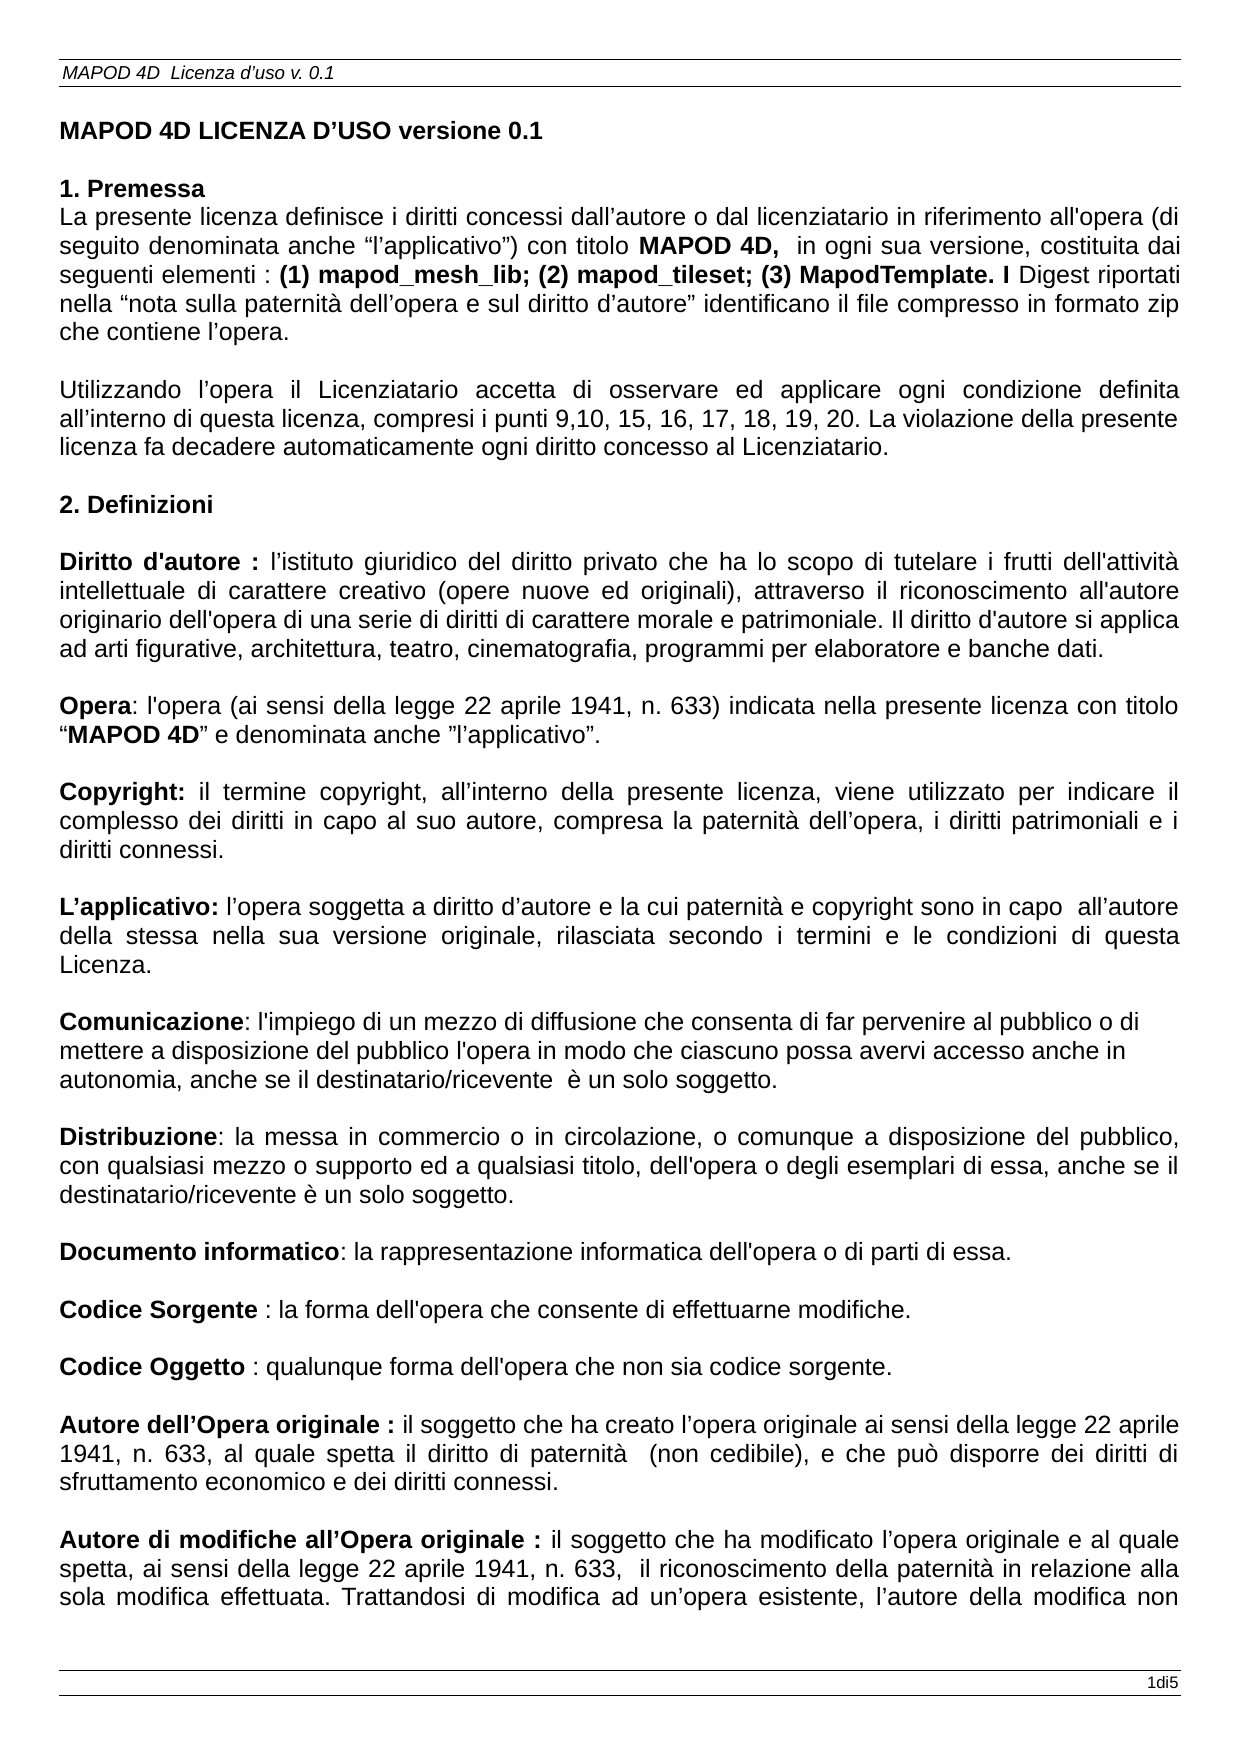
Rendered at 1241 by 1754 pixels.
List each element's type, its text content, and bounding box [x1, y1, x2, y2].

text Utilizzando l’opera il Licenziatario accetta di osservare ed applicare ogni condizione definita all’interno di questa licenza, compresi i punti 9,10, 15, 16, 17, 18, 19, 20. La violazione della presente licenza fa decadere automaticamente ogni diritto concesso al Licenziatario. [59, 375, 1181, 461]
text Comunicazione: l'impiego di un mezzo di diffusione che consenta di far pervenire al pubblico o di mettere a disposizione del pubblico l'opera in modo che ciascuno possa avervi accesso anche in autonomia, anche se il destinatario/ricevente è un solo soggetto. [59, 979, 1181, 1094]
text MAPOD 4D LICENZA D’USO versione 0.1 [59, 116, 1181, 145]
text Codice Oggetto : qualunque forma dell'opera che non sia codice sorgente. [59, 1352, 1181, 1381]
text 1. Premessa [59, 174, 1181, 202]
text L’applicativo: l’opera soggetta a diritto d’autore e la cui paternità e copyright sono in capo all’autore della stessa nella sua versione originale, rilasciata secondo i termini e le condizioni di questa Licenza. [59, 892, 1181, 979]
text Autore di modifiche all’Opera originale : il soggetto che ha modificato l’opera originale e al quale spetta, ai sensi della legge 22 aprile 1941, n. 633, il riconoscimento della paternità in relazione alla sola modifica effettuata. Trattandosi di modifica ad un’opera esistente, l’autore della modifica non [59, 1525, 1181, 1611]
text Opera: l'opera (ai sensi della legge 22 aprile 1941, n. 633) indicata nella presente licenza con titolo “MAPOD 4D” e denominata anche ”l’applicativo”. [59, 691, 1181, 749]
text Autore dell’Opera originale : il soggetto che ha creato l’opera originale ai sensi della legge 22 aprile 1941, n. 633, al quale spetta il diritto di paternità (non cedibile), e che può disporre dei diritti di sfruttamento economico e dei diritti connessi. [59, 1410, 1181, 1496]
text Documento informatico: la rappresentazione informatica dell'opera o di parti di essa. [59, 1209, 1181, 1295]
text Codice Sorgente : la forma dell'opera che consente di effettuarne modifiche. [59, 1295, 1181, 1324]
text Diritto d'autore : l’istituto giuridico del diritto privato che ha lo scopo di tutelare i frutti dell'attività intellettuale di carattere creativo (opere nuove ed originali), attraverso il riconoscimento all'autore originario dell'opera di una serie di diritti di carattere morale e patrimoniale. Il diritto d'autore si applica ad arti figurative, architettura, teatro, cinematografia, programmi per elaboratore e banche dati. [59, 547, 1181, 662]
text Copyright: il termine copyright, all’interno della presente licenza, viene utilizzato per indicare il complesso dei diritti in capo al suo autore, compresa la paternità dell’opera, i diritti patrimoniali e i diritti connessi. [59, 777, 1181, 864]
text Distribuzione: la messa in commercio o in circolazione, o comunque a disposizione del pubblico, con qualsiasi mezzo o supporto ed a qualsiasi titolo, dell'opera o degli esemplari di essa, anche se il destinatario/ricevente è un solo soggetto. [59, 1094, 1181, 1209]
text La presente licenza definisce i diritti concessi dall’autore o dal licenziatario in riferimento all'opera (di seguito denominata anche “l’applicativo”) con titolo MAPOD 4D, in ogni sua versione, costituita dai seguenti elementi : (1) mapod_mesh_lib; (2) mapod_tileset; (3) MapodTemplate. I Digest riportati nella “nota sulla paternità dell’opera e sul diritto d’autore” identificano il file compresso in formato zip che contiene l’opera. [59, 202, 1181, 346]
text 2. Definizioni [59, 490, 1181, 519]
